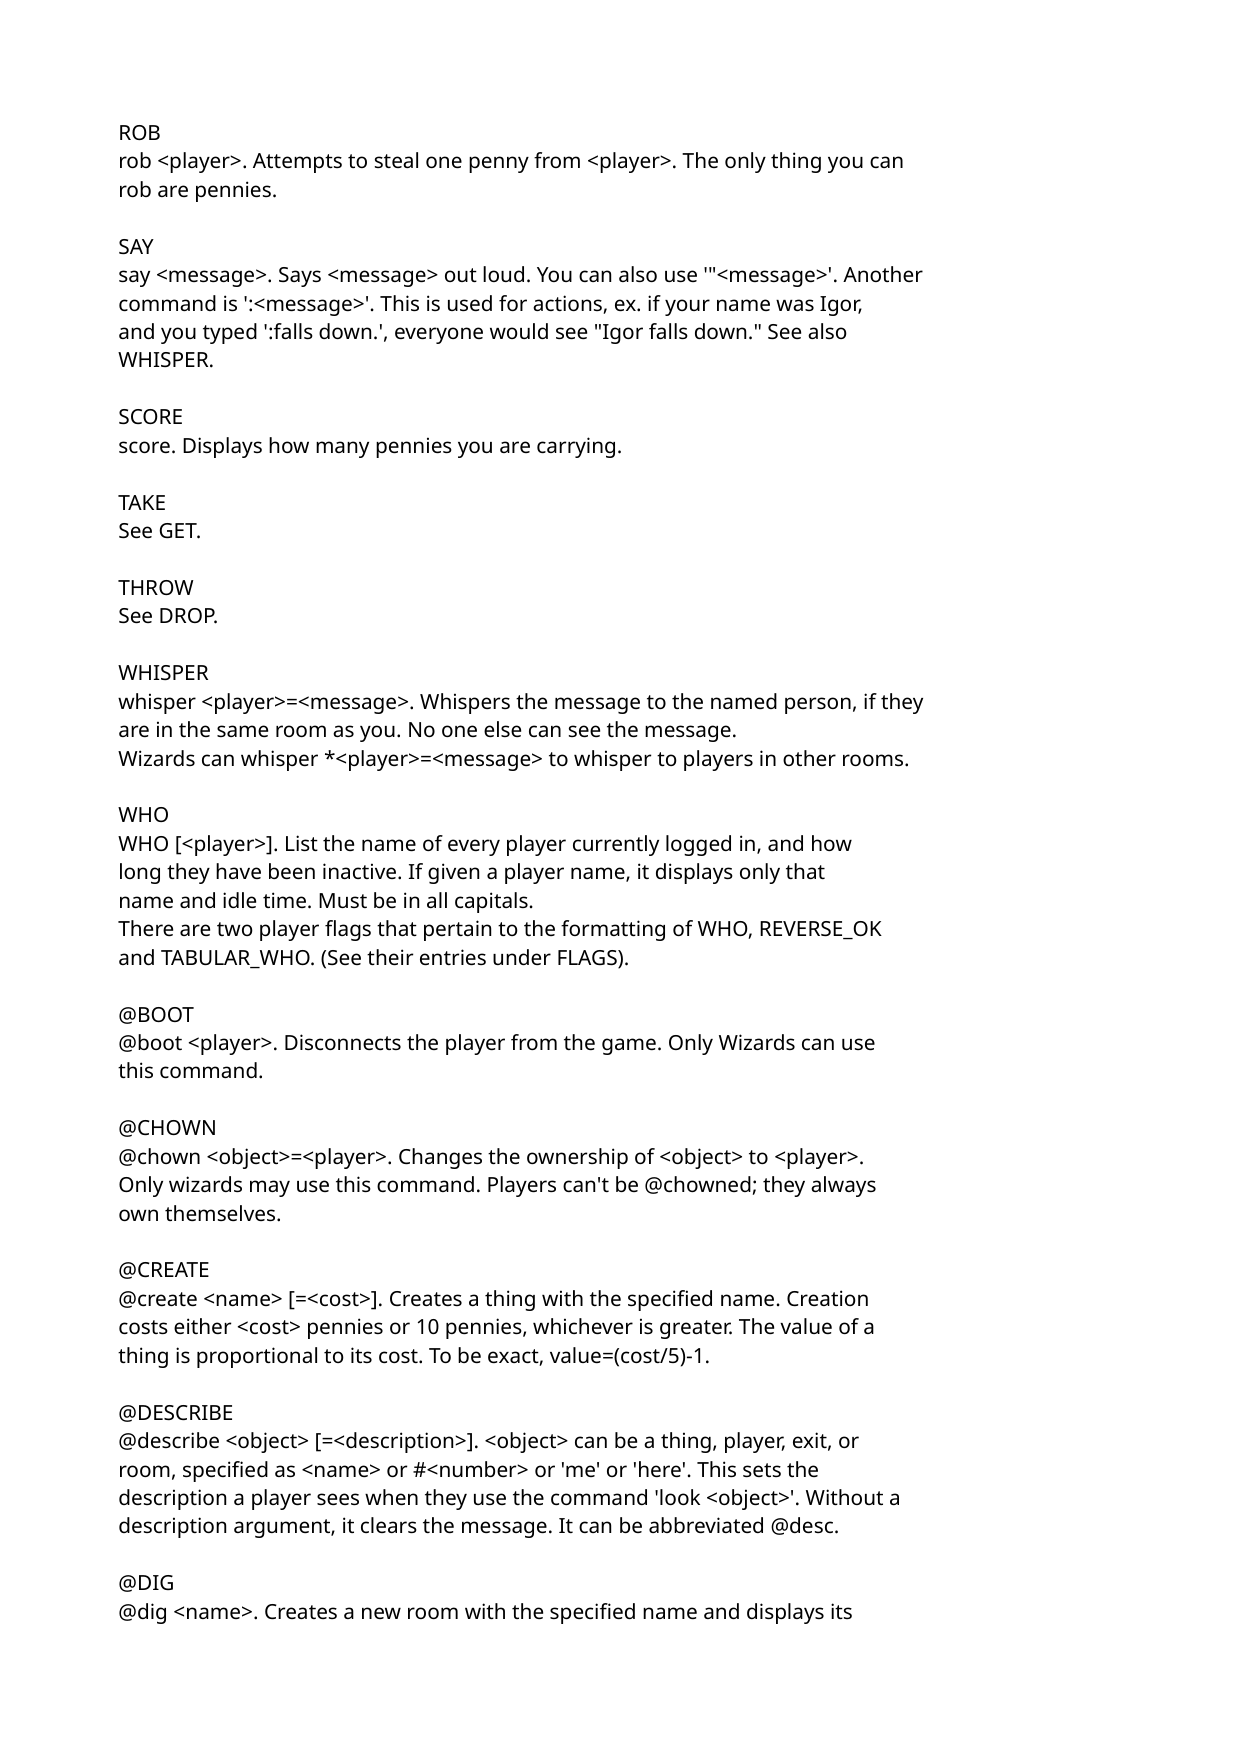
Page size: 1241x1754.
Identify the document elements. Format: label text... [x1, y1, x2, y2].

text See DROP. [118, 602, 1122, 630]
text @dig <name>. Creates a new room with the specified name and displays its [118, 1597, 1122, 1625]
text thing is proportional to its cost. To be exact, value=(cost/5)-1. [118, 1341, 1122, 1369]
text WHISPER [118, 658, 1122, 687]
text score. Displays how many pennies you are carrying. [118, 431, 1122, 459]
text say <message>. Says <message> out loud. You can also use '"<message>'. Another [118, 260, 1122, 289]
text @DIG [118, 1568, 1122, 1597]
text long they have been inactive. If given a player name, it displays only that [118, 857, 1122, 886]
text Only wizards may use this command. Players can't be @chowned; they always [118, 1170, 1122, 1199]
text name and idle time. Must be in all capitals. [118, 886, 1122, 914]
text @CREATE [118, 1256, 1122, 1284]
text WHO [<player>]. List the name of every player currently logged in, and how [118, 829, 1122, 857]
text ROB [118, 118, 1122, 147]
text SCORE [118, 402, 1122, 431]
text @chown <object>=<player>. Changes the ownership of <object> to <player>. [118, 1142, 1122, 1170]
text WHO [118, 801, 1122, 829]
text WHISPER. [118, 346, 1122, 374]
text @describe <object> [=<description>]. <object> can be a thing, player, exit, or [118, 1426, 1122, 1455]
text THROW [118, 573, 1122, 602]
text own themselves. [118, 1199, 1122, 1227]
text @BOOT [118, 1000, 1122, 1028]
text and TABULAR_WHO. (See their entries under FLAGS). [118, 943, 1122, 971]
text Wizards can whisper *<player>=<message> to whisper to players in other rooms. [118, 744, 1122, 772]
text @DESCRIBE [118, 1398, 1122, 1426]
text costs either <cost> pennies or 10 pennies, whichever is greater. The value of a [118, 1312, 1122, 1341]
text @CHOWN [118, 1113, 1122, 1142]
text @create <name> [=<cost>]. Creates a thing with the specified name. Creation [118, 1284, 1122, 1312]
text rob <player>. Attempts to steal one penny from <player>. The only thing you can [118, 147, 1122, 175]
text this command. [118, 1057, 1122, 1085]
text rob are pennies. [118, 175, 1122, 203]
text whisper <player>=<message>. Whispers the message to the named person, if they [118, 687, 1122, 715]
text SAY [118, 232, 1122, 260]
text command is ':<message>'. This is used for actions, ex. if your name was Igor, [118, 289, 1122, 317]
text TAKE [118, 488, 1122, 516]
text See GET. [118, 516, 1122, 545]
text @boot <player>. Disconnects the player from the game. Only Wizards can use [118, 1028, 1122, 1057]
text are in the same room as you. No one else can see the message. [118, 715, 1122, 744]
text description a player sees when they use the command 'look <object>'. Without a [118, 1483, 1122, 1512]
text description argument, it clears the message. It can be abbreviated @desc. [118, 1512, 1122, 1540]
text There are two player flags that pertain to the formatting of WHO, REVERSE_OK [118, 914, 1122, 943]
text room, specified as <name> or #<number> or 'me' or 'here'. This sets the [118, 1455, 1122, 1483]
text and you typed ':falls down.', everyone would see "Igor falls down." See also [118, 317, 1122, 346]
